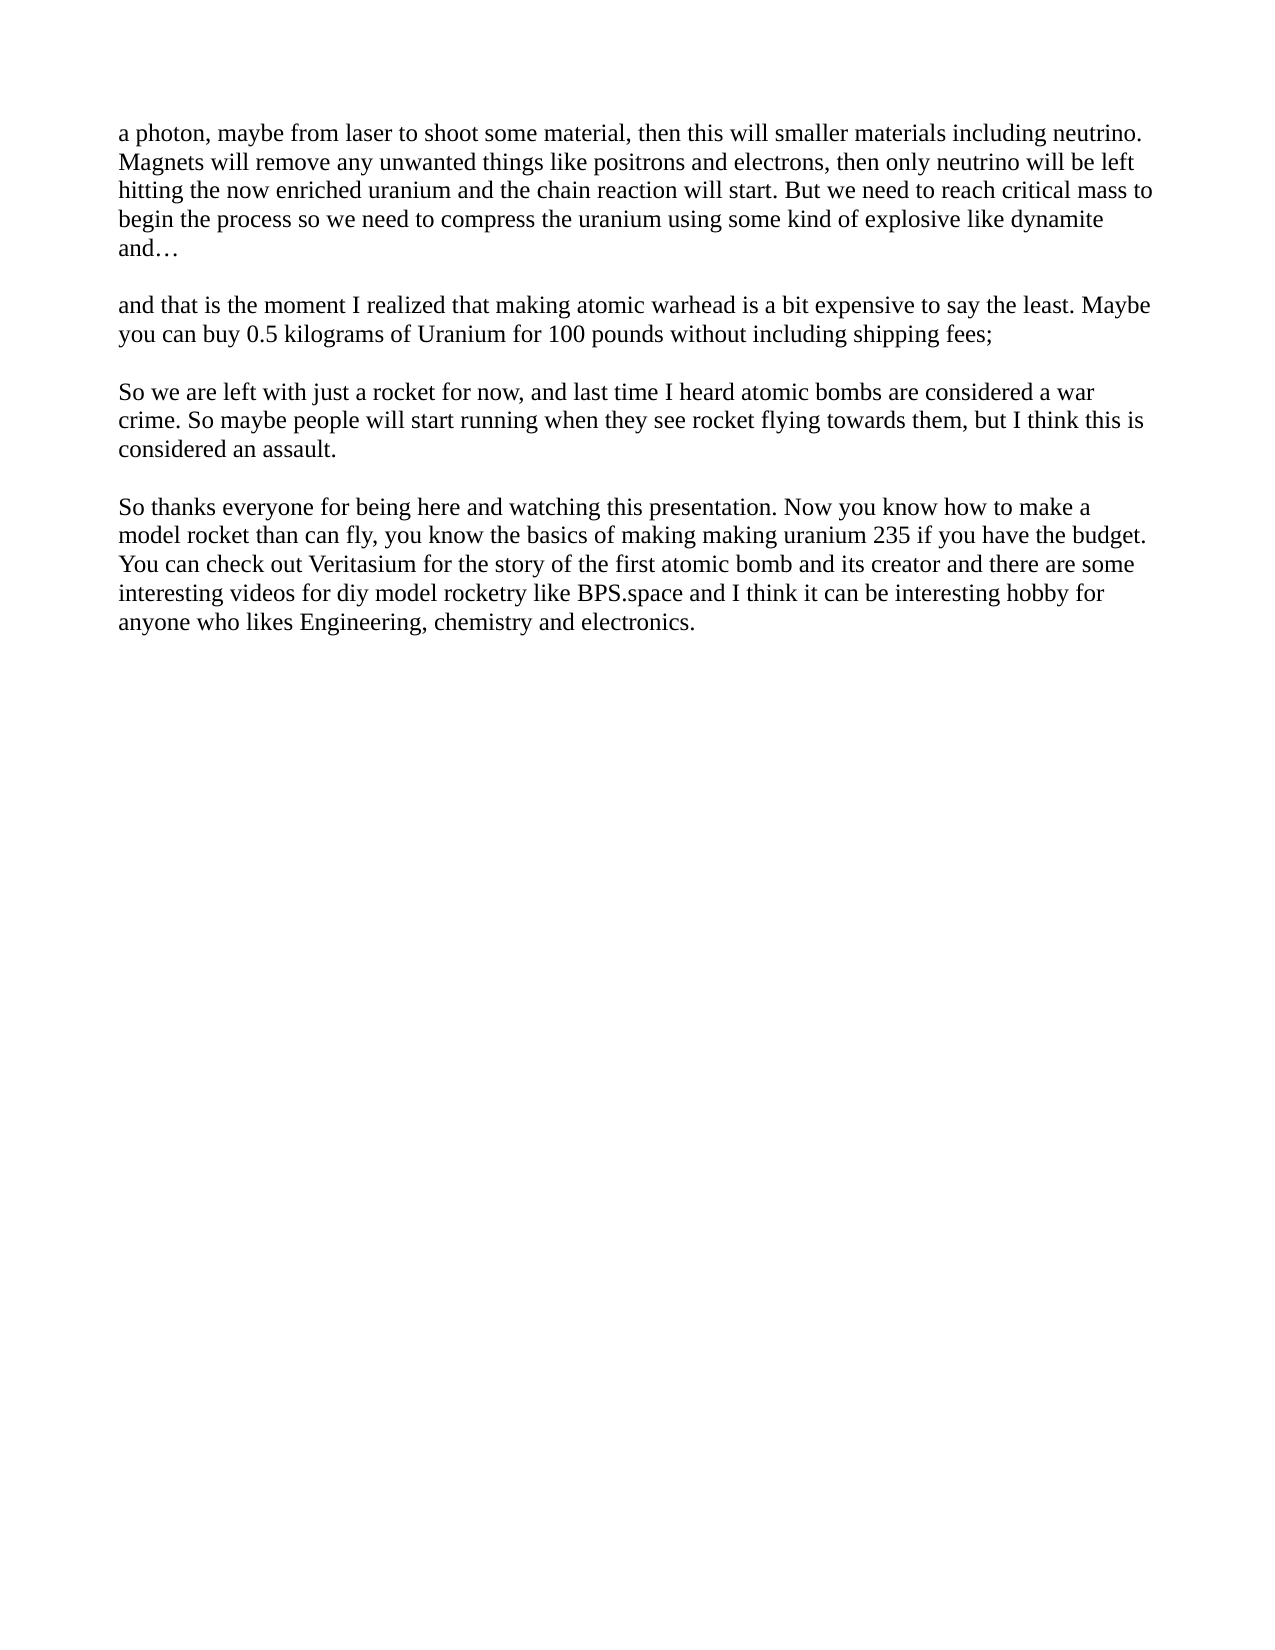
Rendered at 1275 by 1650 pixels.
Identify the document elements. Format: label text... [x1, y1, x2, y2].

text So we are left with just a rocket for now, and last time I heard atomic bombs are considered a war crime. So maybe people will start running when they see rocket flying towards them, but I think this is considered an assault. [118, 377, 1157, 463]
text a photon, maybe from laser to shoot some material, then this will smaller materials including neutrino. Magnets will remove any unwanted things like positrons and electrons, then only neutrino will be left hitting the now enriched uranium and the chain reaction will start. But we need to reach critical mass to begin the process so we need to compress the uranium using some kind of explosive like dynamite and… [118, 118, 1157, 262]
text and that is the moment I realized that making atomic warhead is a bit expensive to say the least. Maybe you can buy 0.5 kilograms of Uranium for 100 pounds without including shipping fees; [118, 291, 1157, 348]
text So thanks everyone for being here and watching this presentation. Now you know how to make a model rocket than can fly, you know the basics of making making uranium 235 if you have the budget. You can check out Veritasium for the story of the first atomic bomb and its creator and there are some interesting videos for diy model rocketry like BPS.space and I think it can be interesting hobby for anyone who likes Engineering, chemistry and electronics. [118, 463, 1157, 636]
